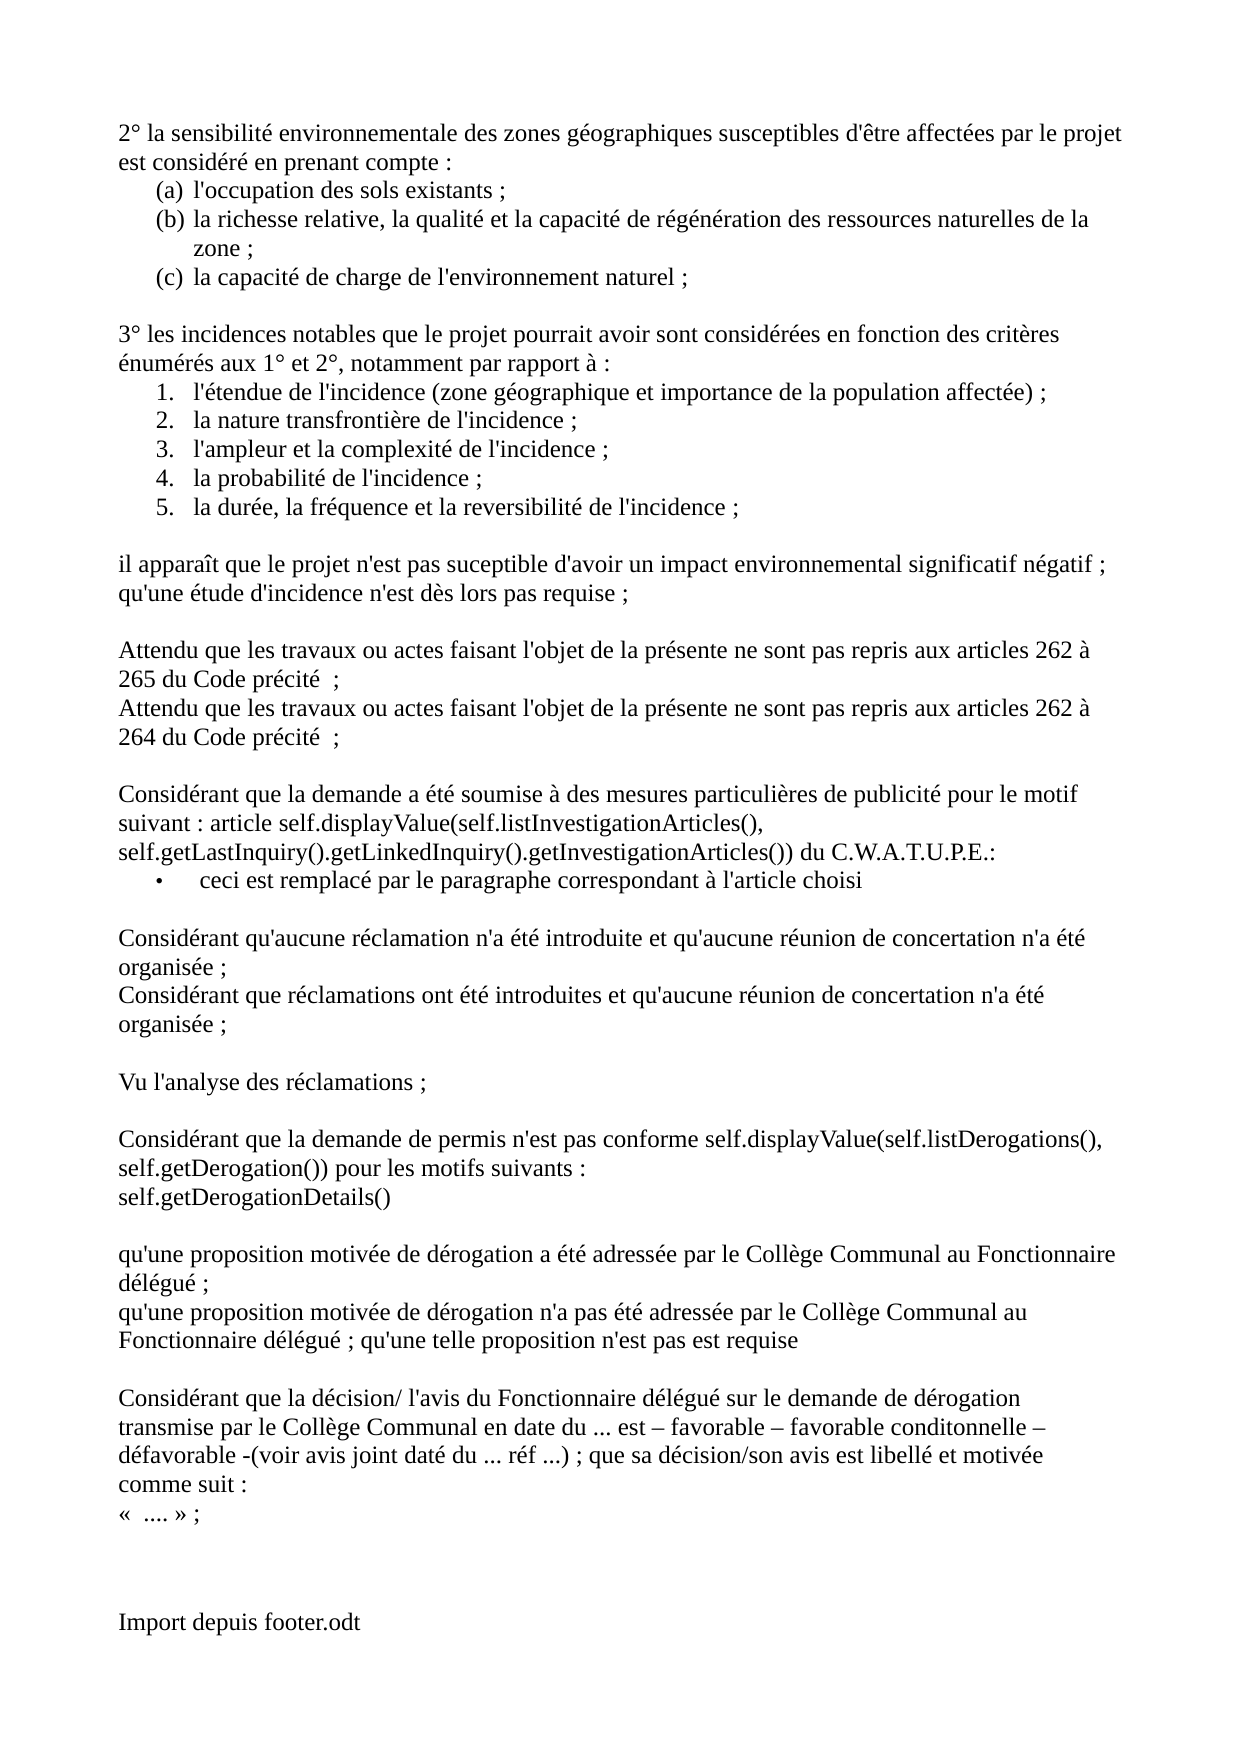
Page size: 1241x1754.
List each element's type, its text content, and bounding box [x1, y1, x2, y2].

list la nature transfrontière de l'incidence ; [156, 406, 1122, 434]
text Considérant que la décision/ l'avis du Fonctionnaire délégué sur le demande de dérogation transmise par le Collège Communal en date du ... est – favorable – favorable conditonnelle – défavorable -(voir avis joint daté du ... réf ...) ; que sa décision/son avis est libellé et motivée comme suit : [118, 1383, 1122, 1498]
text Attendu que les travaux ou actes faisant l'objet de la présente ne sont pas repris aux articles 262 à 264 du Code précité ; [118, 693, 1122, 751]
text 2° la sensibilité environnementale des zones géographiques susceptibles d'être affectées par le projet est considéré en prenant compte : [118, 118, 1122, 176]
list la capacité de charge de l'environnement naturel ; [156, 262, 1122, 291]
list la richesse relative, la qualité et la capacité de régénération des ressources naturelles de la zone ; [156, 204, 1122, 262]
text « .... » ; [118, 1498, 1122, 1527]
text Considérant qu'aucune réclamation n'a été introduite et qu'aucune réunion de concertation n'a été organisée ; [118, 894, 1122, 981]
text Considérant que réclamations ont été introduites et qu'aucune réunion de concertation n'a été organisée ; Vu l'analyse des réclamations ; [118, 981, 1122, 1124]
text il apparaît que le projet n'est pas suceptible d'avoir un impact environnemental significatif négatif ; qu'une étude d'incidence n'est dès lors pas requise ; [118, 549, 1122, 607]
list l'étendue de l'incidence (zone géographique et importance de la population affectée) ; [156, 377, 1122, 406]
text Considérant que la demande de permis n'est pas conforme self.displayValue(self.listDerogations(), self.getDerogation()) pour les motifs suivants : self.getDerogationDetails() [118, 1124, 1122, 1239]
list l'occupation des sols existants ; [156, 176, 1122, 204]
text 3° les incidences notables que le projet pourrait avoir sont considérées en fonction des critères énumérés aux 1° et 2°, notamment par rapport à : [118, 319, 1122, 377]
text Considérant que la demande a été soumise à des mesures particulières de publicité pour le motif suivant : article self.displayValue(self.listInvestigationArticles(), self.getLastInquiry().getLinkedInquiry().getInvestigationArticles()) du C.W.A.T.U.P.E.: [118, 751, 1122, 866]
list ceci est remplacé par le paragraphe correspondant à l'article choisi [156, 866, 1122, 894]
list la probabilité de l'incidence ; [156, 463, 1122, 492]
list l'ampleur et la complexité de l'incidence ; [156, 434, 1122, 463]
text qu'une proposition motivée de dérogation n'a pas été adressée par le Collège Communal au Fonctionnaire délégué ; qu'une telle proposition n'est pas est requise [118, 1297, 1122, 1354]
text qu'une proposition motivée de dérogation a été adressée par le Collège Communal au Fonctionnaire délégué ; [118, 1239, 1122, 1297]
text Attendu que les travaux ou actes faisant l'objet de la présente ne sont pas repris aux articles 262 à 265 du Code précité ; [118, 636, 1122, 693]
list la durée, la fréquence et la reversibilité de l'incidence ; [156, 492, 1122, 521]
